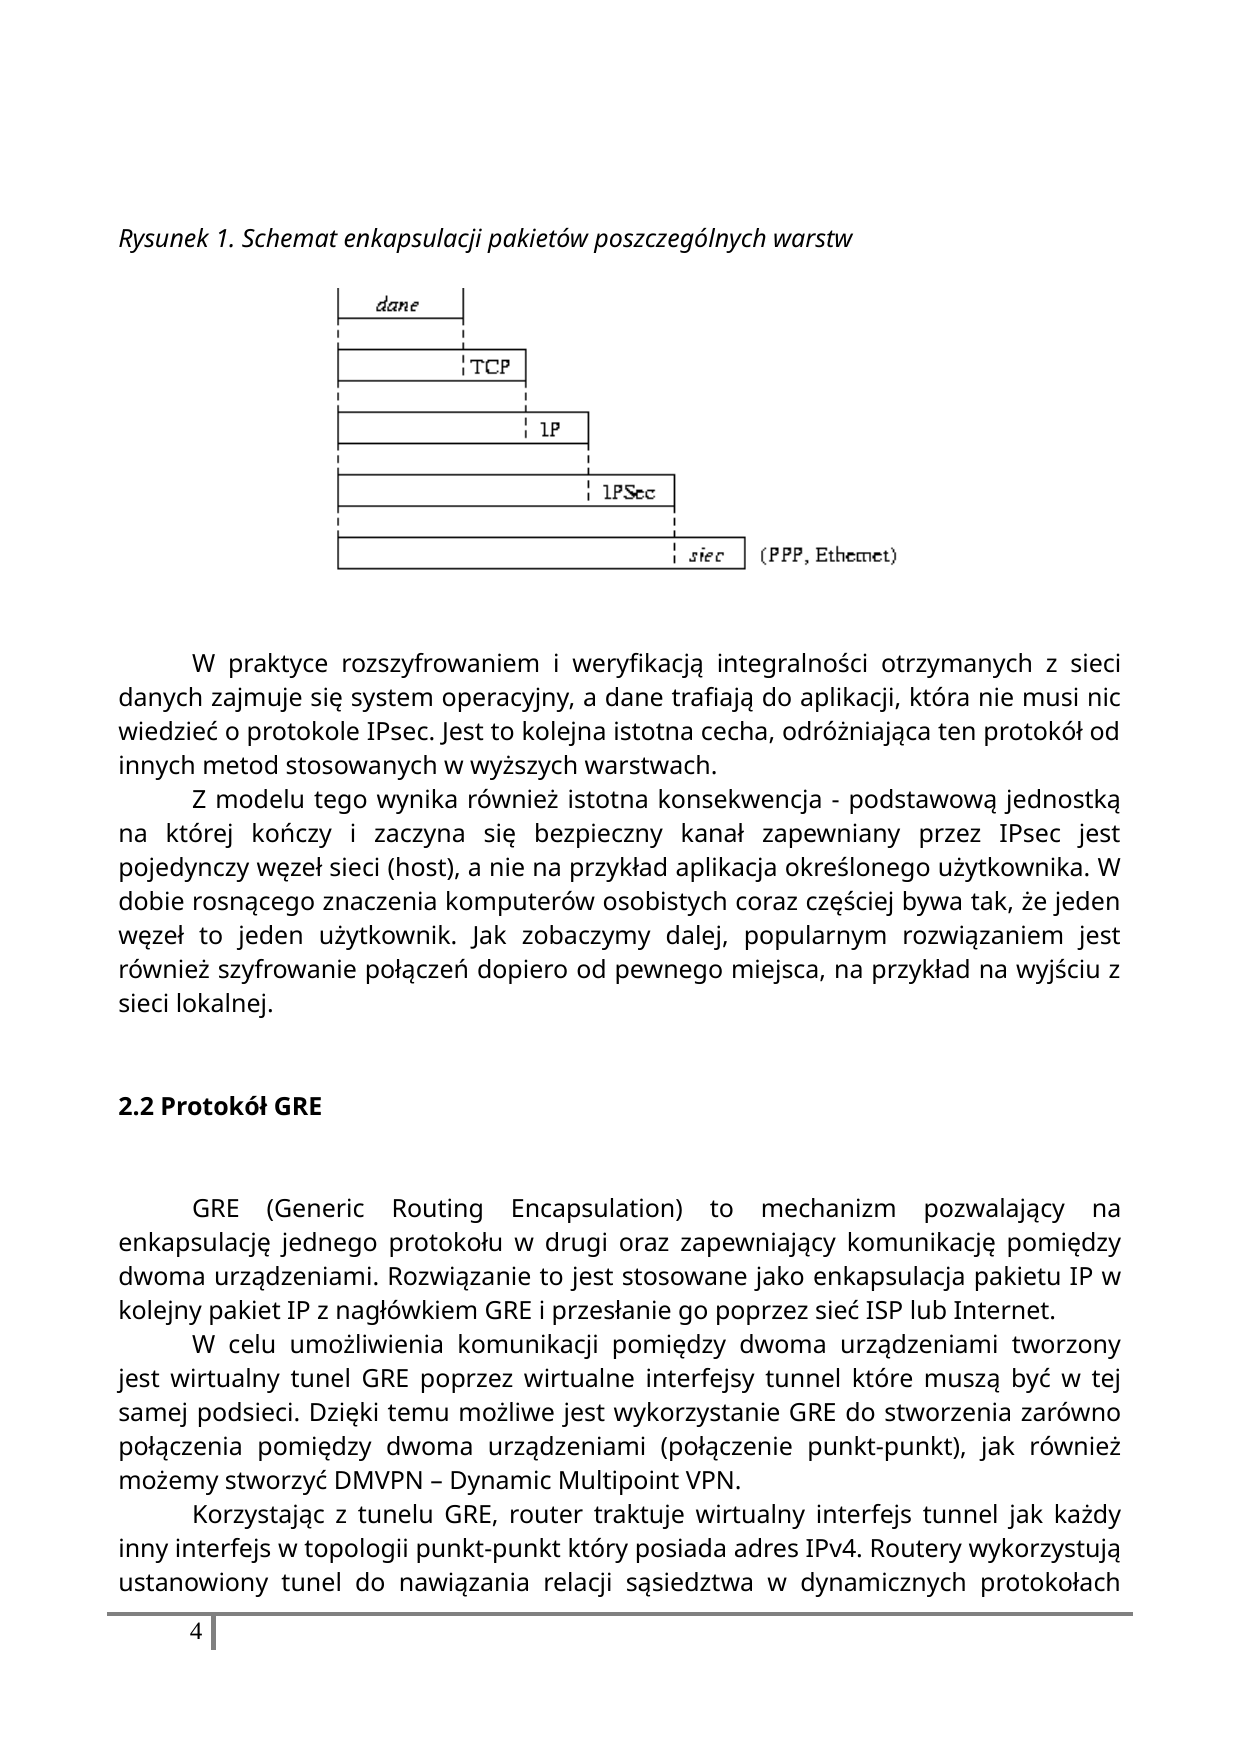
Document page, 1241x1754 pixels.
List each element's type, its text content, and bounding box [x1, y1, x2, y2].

text W praktyce rozszyfrowaniem i weryfikacją integralności otrzymanych z sieci danych zajmuje się system operacyjny, a dane trafiają do aplikacji, która nie musi nic wiedzieć o protokole IPsec. Jest to kolejna istotna cecha, odróżniająca ten protokół od innych metod stosowanych w wyższych warstwach. [118, 645, 1122, 782]
picture [336, 288, 904, 578]
text Rysunek 1. Schemat enkapsulacji pakietów poszczególnych warstw [118, 220, 1122, 254]
text W celu umożliwienia komunikacji pomiędzy dwoma urządzeniami tworzony jest wirtualny tunel GRE poprzez wirtualne interfejsy tunnel które muszą być w tej samej podsieci. Dzięki temu możliwe jest wykorzystanie GRE do stworzenia zarówno połączenia pomiędzy dwoma urządzeniami (połączenie punkt-punkt), jak również możemy stworzyć DMVPN – Dynamic Multipoint VPN. [118, 1327, 1122, 1497]
text 2.2 Protokół GRE [118, 1088, 1122, 1122]
text Korzystając z tunelu GRE, router traktuje wirtualny interfejs tunnel jak każdy inny interfejs w topologii punkt-punkt który posiada adres IPv4. Routery wykorzystują ustanowiony tunel do nawiązania relacji sąsiedztwa w dynamicznych protokołach [118, 1497, 1122, 1599]
text GRE (Generic Routing Encapsulation) to mechanizm pozwalający na enkapsulację jednego protokołu w drugi oraz zapewniający komunikację pomiędzy dwoma urządzeniami. Rozwiązanie to jest stosowane jako enkapsulacja pakietu IP w kolejny pakiet IP z nagłówkiem GRE i przesłanie go poprzez sieć ISP lub Internet. [118, 1190, 1122, 1327]
text Z modelu tego wynika również istotna konsekwencja - podstawową jednostką na której kończy i zaczyna się bezpieczny kanał zapewniany przez IPsec jest pojedynczy węzeł sieci (host), a nie na przykład aplikacja określonego użytkownika. W dobie rosnącego znaczenia komputerów osobistych coraz częściej bywa tak, że jeden węzeł to jeden użytkownik. Jak zobaczymy dalej, popularnym rozwiązaniem jest również szyfrowanie połączeń dopiero od pewnego miejsca, na przykład na wyjściu z sieci lokalnej. [118, 782, 1122, 1020]
